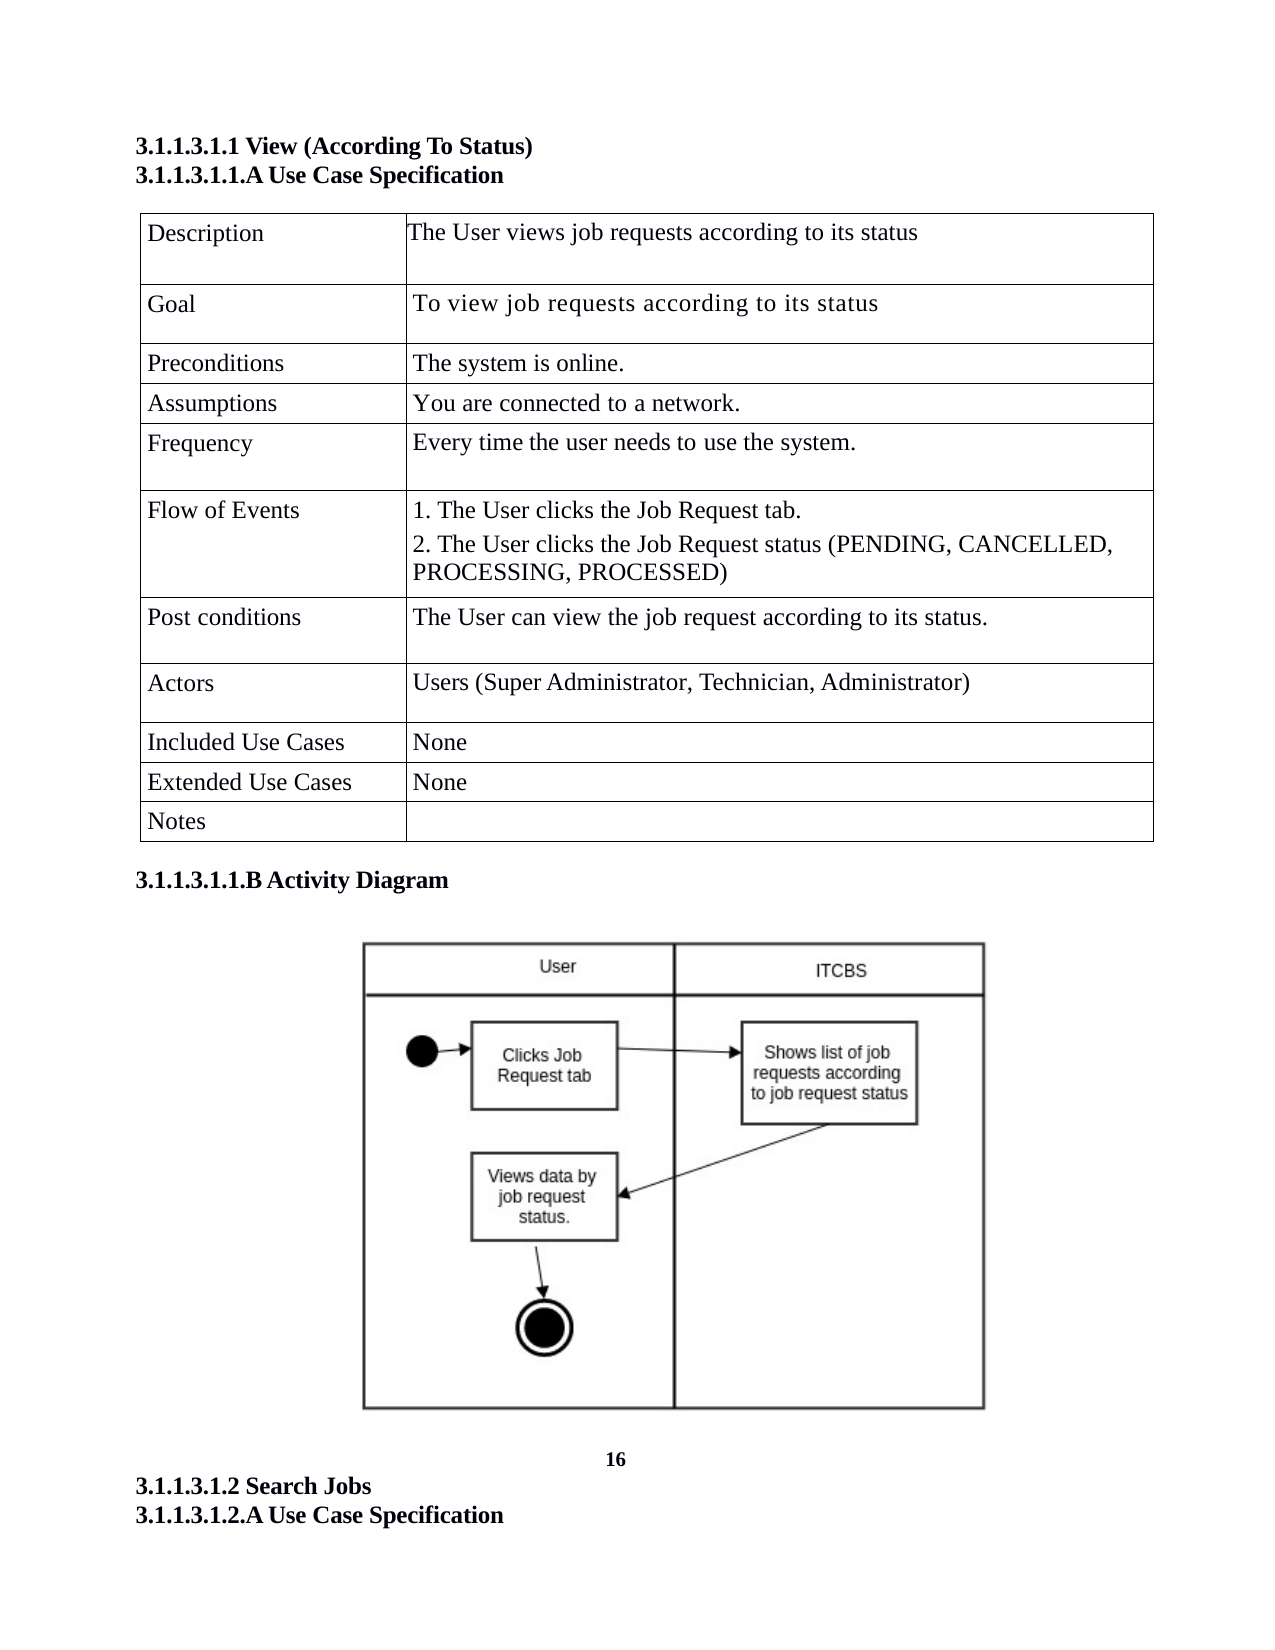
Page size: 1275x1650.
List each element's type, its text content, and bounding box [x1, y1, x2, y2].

table_cell Goal [141, 285, 406, 343]
table_cell Frequency [141, 424, 406, 490]
table_cell The User can view the job request according to its status. [407, 598, 1153, 662]
table_cell To view job requests according to its status [407, 285, 1153, 343]
table_cell Every time the user needs to use the system. [407, 424, 1153, 490]
table_cell You are connected to a network. [407, 384, 1153, 422]
picture [315, 935, 1020, 1443]
table_cell 1. The User clicks the Job Request tab. 2. The User clicks the Job Request status (PENDING, CANCELLED, PROCESSING, PROCESSED) [407, 491, 1153, 597]
table_cell None [407, 723, 1153, 761]
text 3.1.1.3.1.1.A Use Case Specification [135, 160, 1096, 189]
table_cell Assumptions [141, 384, 406, 422]
table_cell [407, 802, 1153, 841]
table_cell Actors [141, 664, 406, 722]
table_cell Notes [141, 802, 406, 841]
table_cell The system is online. [407, 344, 1153, 383]
text 16 [135, 1447, 1096, 1471]
table_header The User views job requests according to its status [407, 214, 1153, 283]
table_cell Users (Super Administrator, Technician, Administrator) [407, 664, 1153, 722]
table_header Description [141, 214, 406, 283]
table_cell Post conditions [141, 598, 406, 662]
text 3.1.1.3.1.2 Search Jobs [135, 1471, 1096, 1500]
table_cell Preconditions [141, 344, 406, 383]
table_cell Flow of Events [141, 491, 406, 597]
table_cell None [407, 763, 1153, 801]
table_cell Included Use Cases [141, 723, 406, 761]
table_cell Extended Use Cases [141, 763, 406, 801]
text 3.1.1.3.1.1 View (According To Status) [135, 131, 1096, 160]
text 3.1.1.3.1.2.A Use Case Specification [135, 1500, 1096, 1529]
text 3.1.1.3.1.1.B Activity Diagram [135, 865, 1096, 894]
